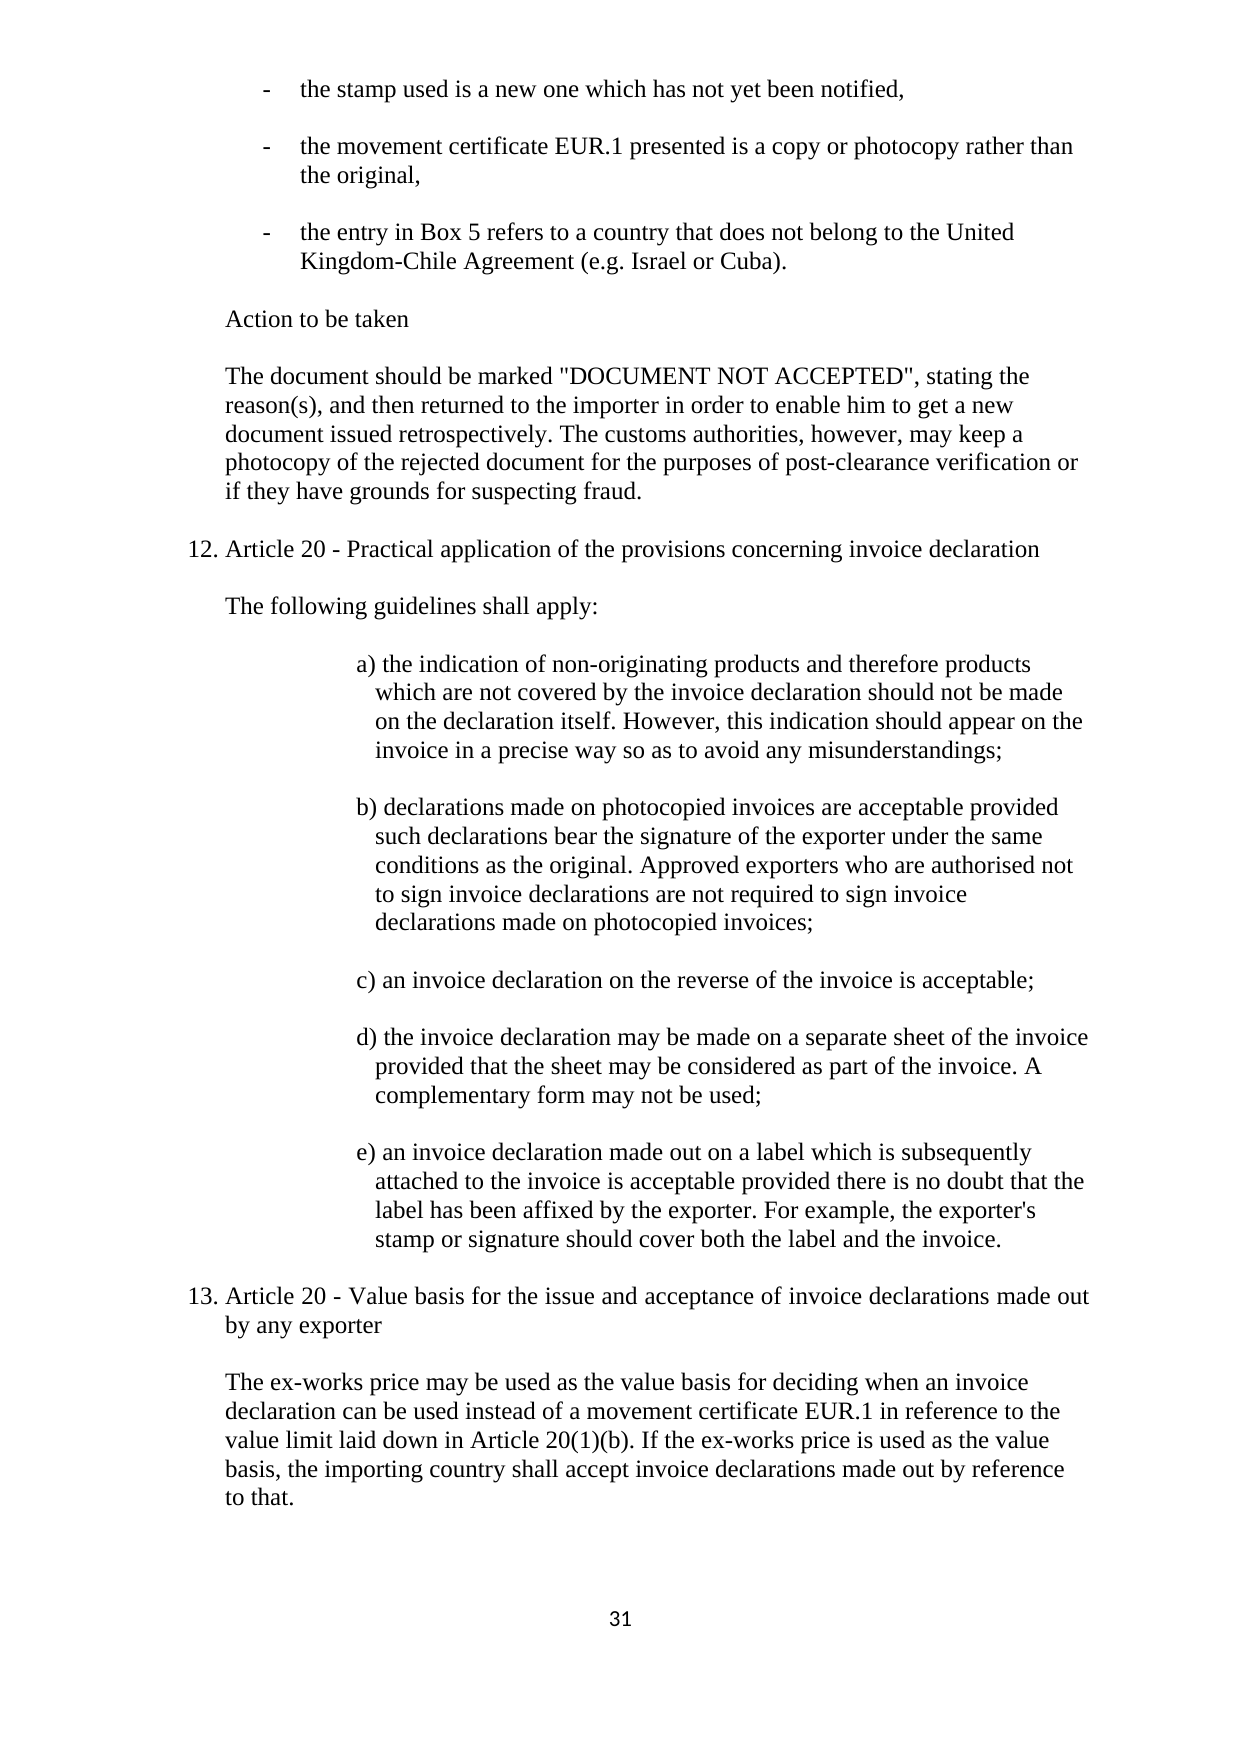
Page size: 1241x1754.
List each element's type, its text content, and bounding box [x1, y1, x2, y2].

list Article 20 - Practical application of the provisions concerning invoice declaration [187, 534, 1090, 562]
list the indication of non-originating products and therefore products which are not covered by the invoice declaration should not be made on the declaration itself. However, this indication should appear on the invoice in a precise way so as to avoid any misunderstandings; [356, 649, 1090, 764]
text The following guidelines shall apply: [150, 591, 1090, 620]
list the stamp used is a new one which has not yet been notified, [262, 74, 1090, 102]
list the invoice declaration may be made on a separate sheet of the invoice provided that the sheet may be considered as part of the invoice. A complementary form may not be used; [356, 1022, 1090, 1109]
text The document should be marked "DOCUMENT NOT ACCEPTED", stating the reason(s), and then returned to the importer in order to enable him to get a new document issued retrospectively. The customs authorities, however, may keep a photocopy of the rejected document for the purposes of post-clearance verification or if they have grounds for suspecting fraud. [225, 361, 1090, 505]
list an invoice declaration made out on a label which is subsequently attached to the invoice is acceptable provided there is no doubt that the label has been affixed by the exporter. For example, the exporter's stamp or signature should cover both the label and the invoice. [356, 1137, 1090, 1252]
list declarations made on photocopied invoices are acceptable provided such declarations bear the signature of the exporter under the same conditions as the original. Approved exporters who are authorised not to sign invoice declarations are not required to sign invoice declarations made on photocopied invoices; [356, 792, 1090, 936]
list an invoice declaration on the reverse of the invoice is acceptable; [356, 965, 1090, 994]
list the movement certificate EUR.1 presented is a copy or photocopy rather than the original, [262, 131, 1090, 189]
list the entry in Box 5 refers to a country that does not belong to the United Kingdom-Chile Agreement (e.g. Israel or Cuba). [262, 217, 1090, 275]
text The ex-works price may be used as the value basis for deciding when an invoice declaration can be used instead of a movement certificate EUR.1 in reference to the value limit laid down in Article 20(1)(b). If the ex-works price is used as the value basis, the importing country shall accept invoice declarations made out by reference to that. [225, 1367, 1090, 1511]
list Article 20 - Value basis for the issue and acceptance of invoice declarations made out by any exporter [187, 1281, 1090, 1339]
text Action to be taken [150, 304, 1090, 332]
